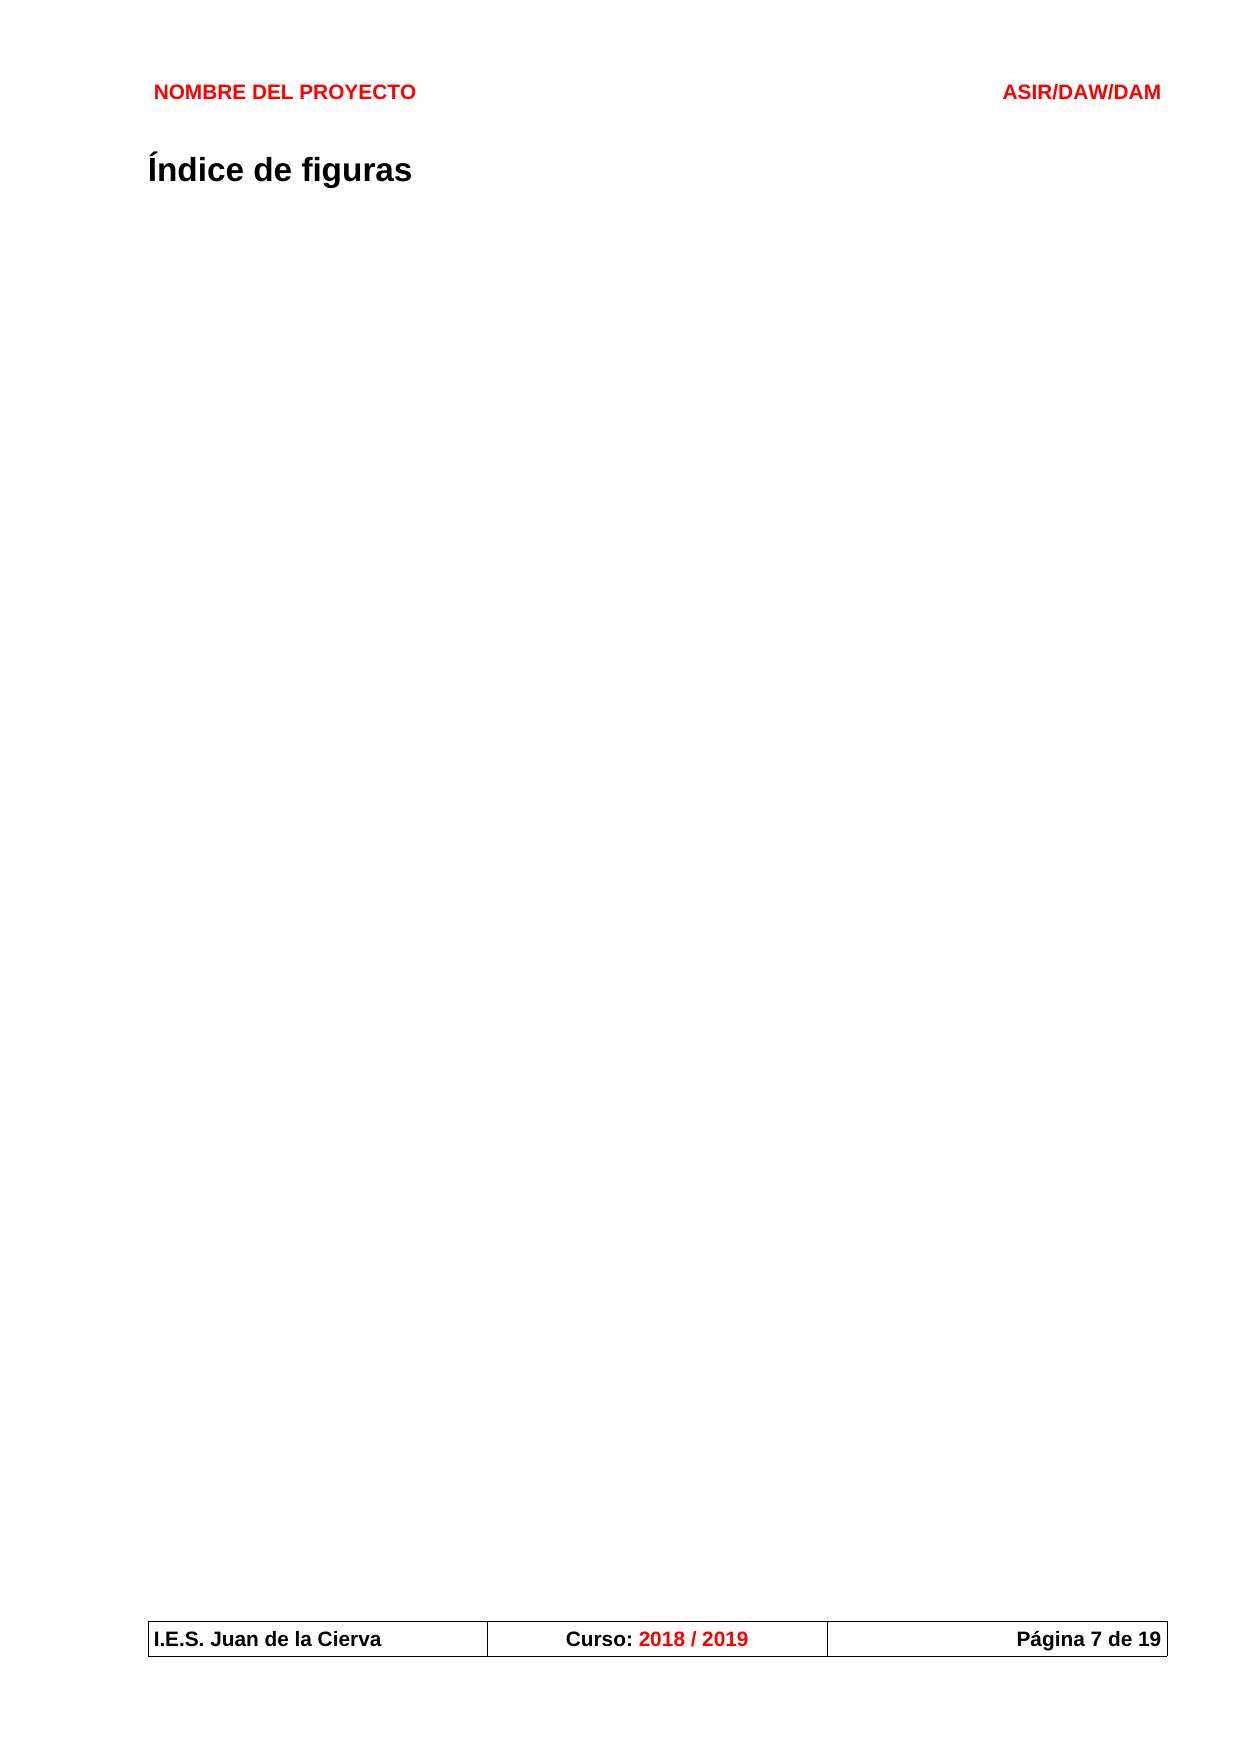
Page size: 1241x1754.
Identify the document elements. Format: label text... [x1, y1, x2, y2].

subtitle Índice de figuras [148, 150, 1167, 188]
